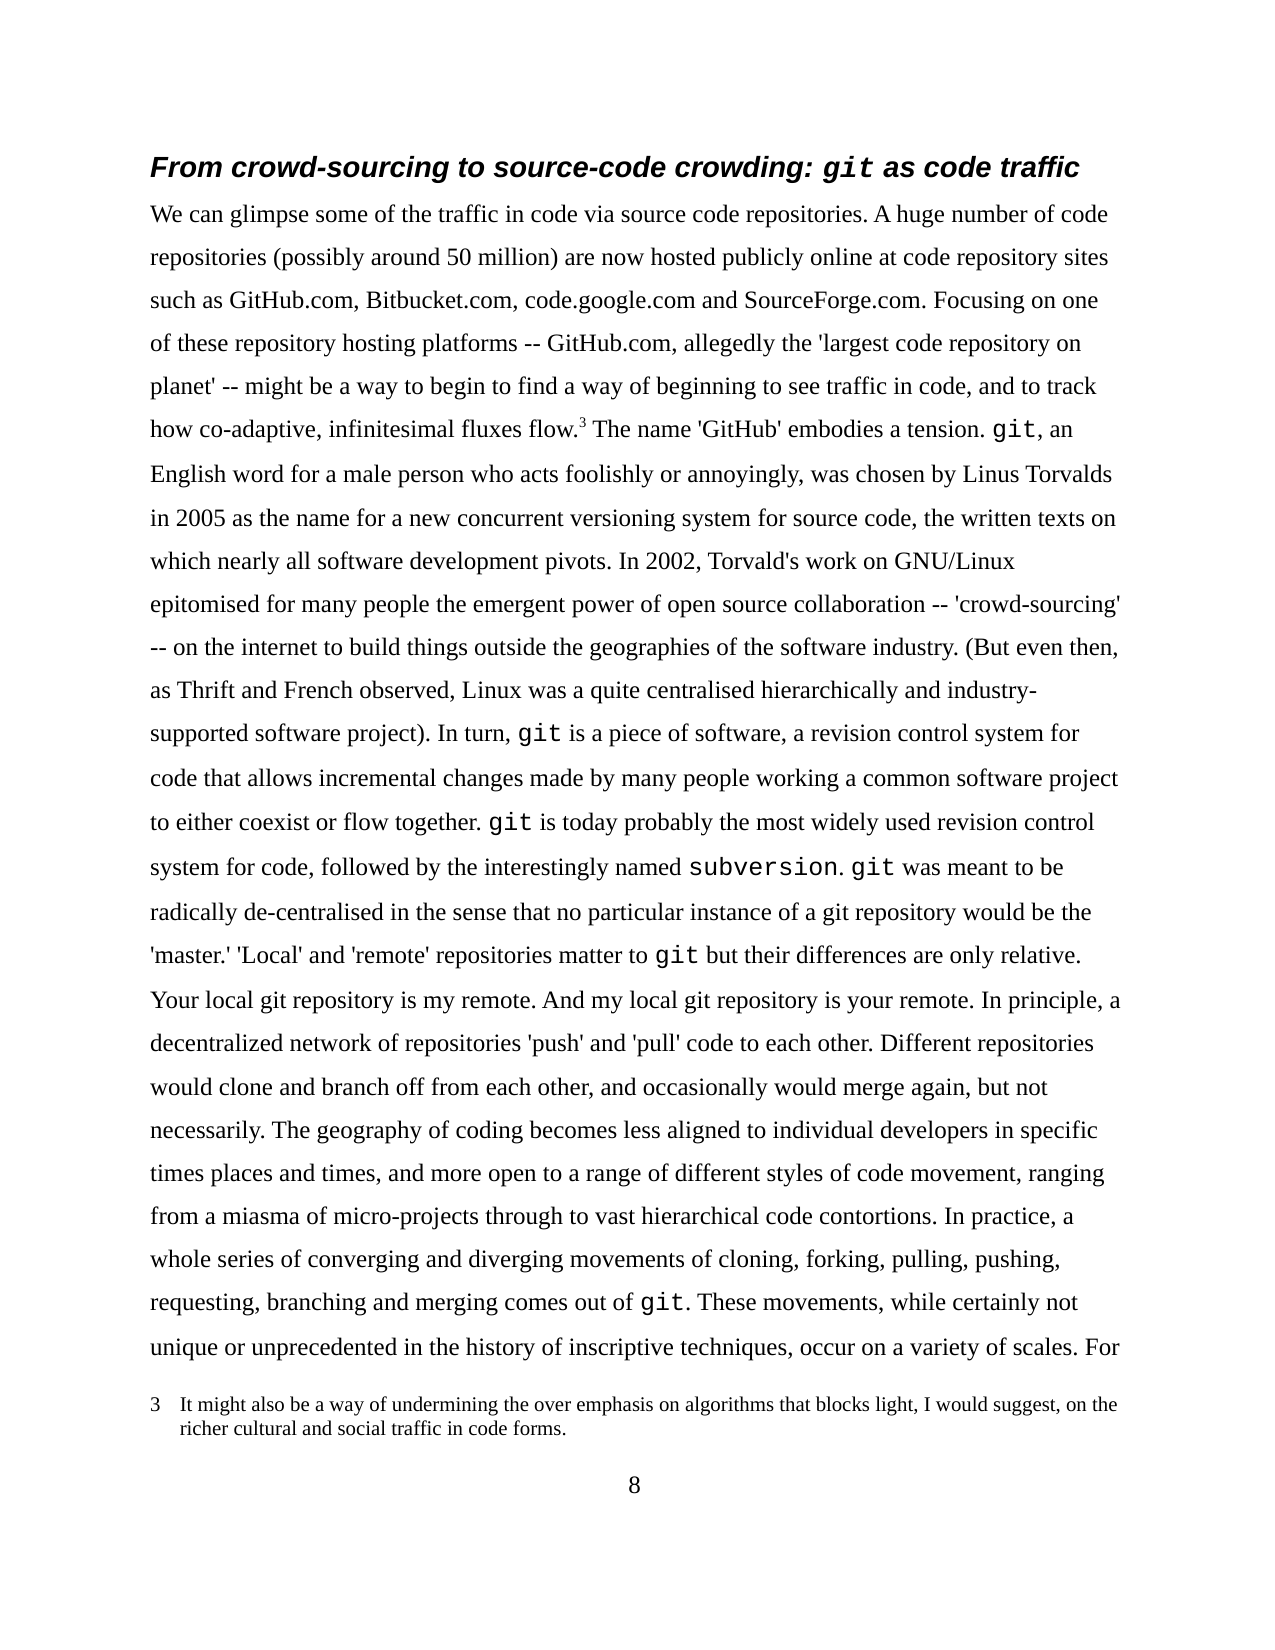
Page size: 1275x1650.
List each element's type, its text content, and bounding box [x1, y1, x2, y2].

text It might also be a way of undermining the over emphasis on algorithms that blocks light, I would suggest, on the richer cultural and social traffic in code forms. [150, 1392, 1125, 1440]
text We can glimpse some of the traffic in code via source code repositories. A huge number of code repositories (possibly around 50 million) are now hosted publicly online at code repository sites such as GitHub.com, Bitbucket.com, code.google.com and SourceForge.com. Focusing on one of these repository hosting platforms -- GitHub.com, allegedly the 'largest code repository on planet' -- might be a way to begin to find a way of beginning to see traffic in code, and to track how co-adaptive, infinitesimal fluxes flow. The name 'GitHub' embodies a tension. git, an English word for a male person who acts foolishly or annoyingly, was chosen by Linus Torvalds in 2005 as the name for a new concurrent versioning system for source code, the written texts on which nearly all software development pivots. In 2002, Torvald's work on GNU/Linux epitomised for many people the emergent power of open source collaboration -- 'crowd-sourcing' -- on the internet to build things outside the geographies of the software industry. (But even then, as Thrift and French observed, Linux was a quite centralised hierarchically and industry-supported software project). In turn, git is a piece of software, a revision control system for code that allows incremental changes made by many people working a common software project to either coexist or flow together. git is today probably the most widely used revision control system for code, followed by the interestingly named subversion. git was meant to be radically de-centralised in the sense that no particular instance of a git repository would be the 'master.' 'Local' and 'remote' repositories matter to git but their differences are only relative. Your local git repository is my remote. And my local git repository is your remote. In principle, a decentralized network of repositories 'push' and 'pull' code to each other. Different repositories would clone and branch off from each other, and occasionally would merge again, but not necessarily. The geography of coding becomes less aligned to individual developers in specific times places and times, and more open to a range of different styles of code movement, ranging from a miasma of micro-projects through to vast hierarchical code contortions. In practice, a whole series of converging and diverging movements of cloning, forking, pulling, pushing, requesting, branching and merging comes out of git. These movements, while certainly not unique or unprecedented in the history of inscriptive techniques, occur on a variety of scales. For [150, 199, 1125, 1361]
subtitle From crowd-sourcing to source-code crowding: git as code traffic [150, 150, 1125, 186]
